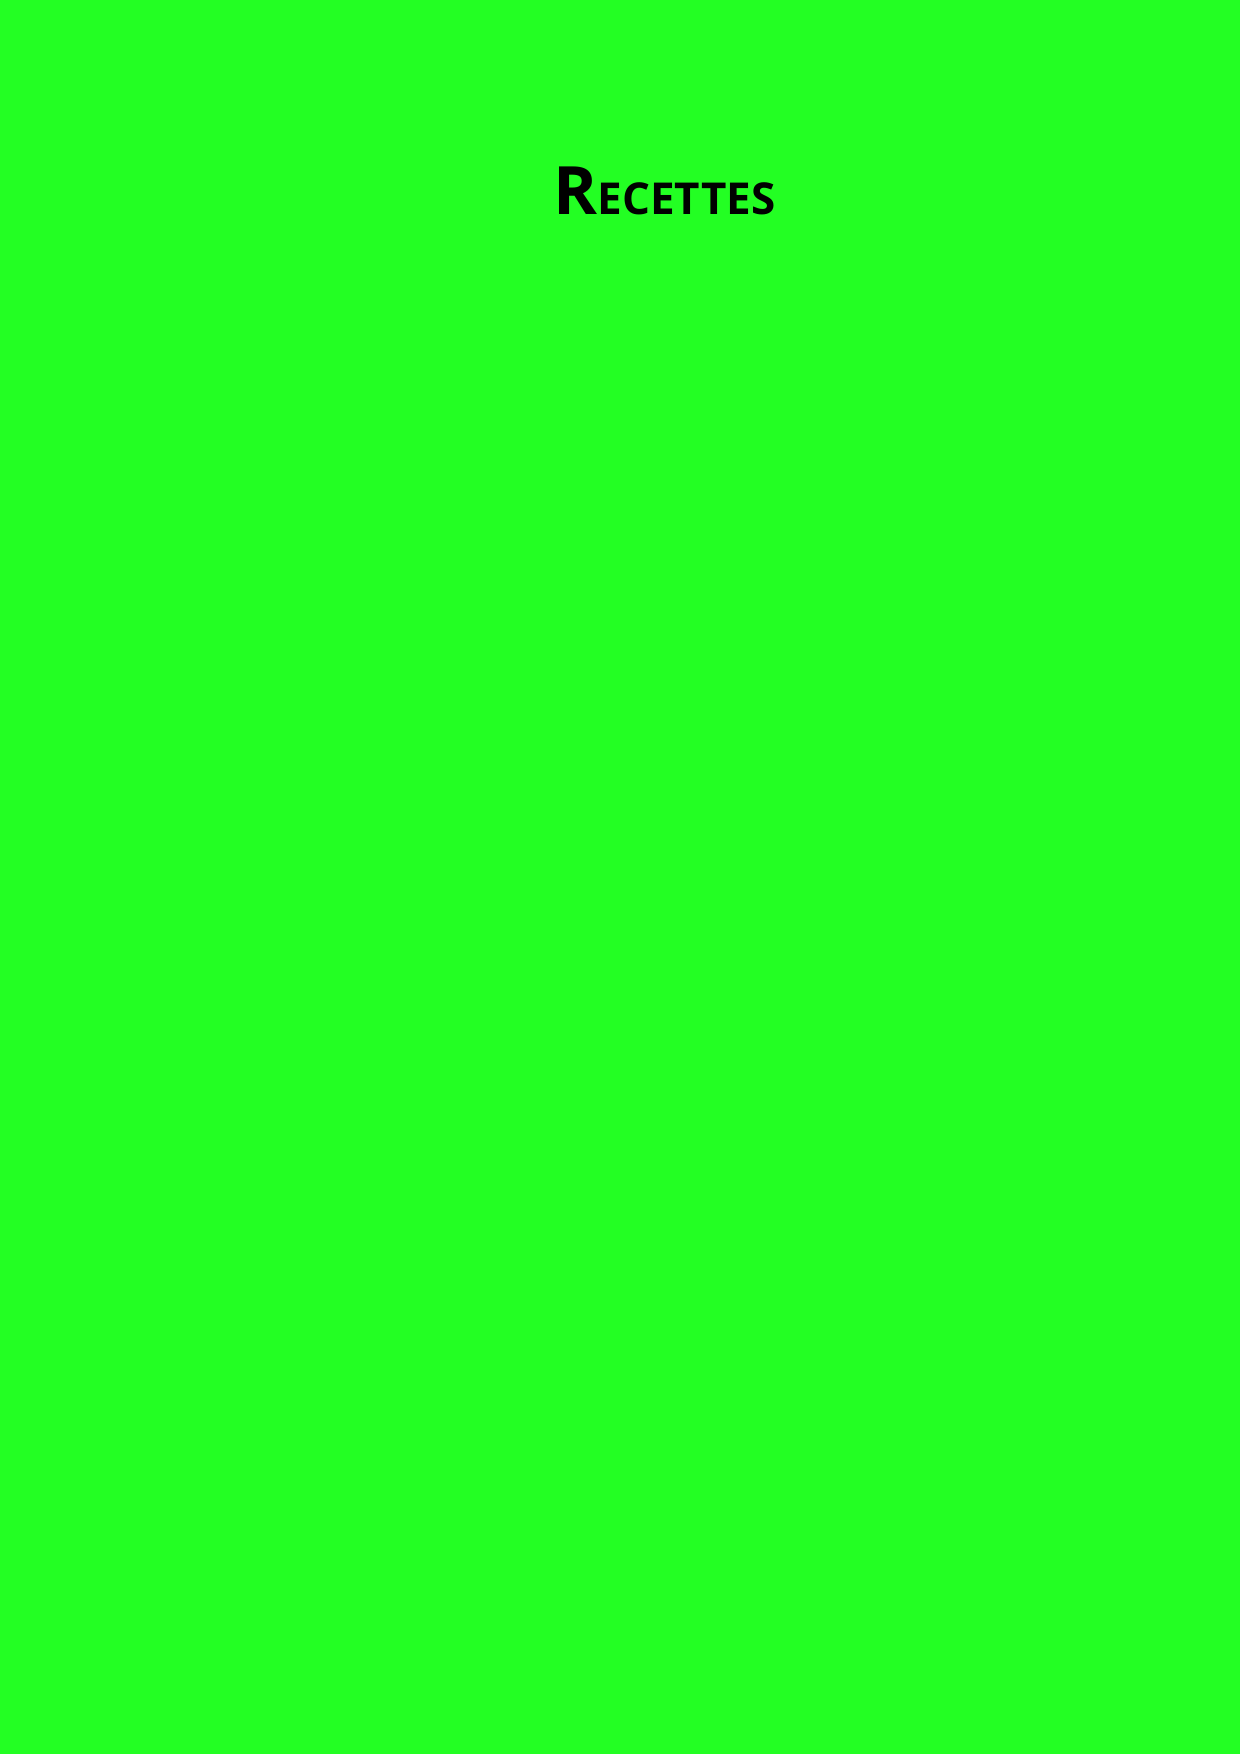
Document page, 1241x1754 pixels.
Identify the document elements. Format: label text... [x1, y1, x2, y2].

subtitle Recettes [118, 143, 1122, 234]
